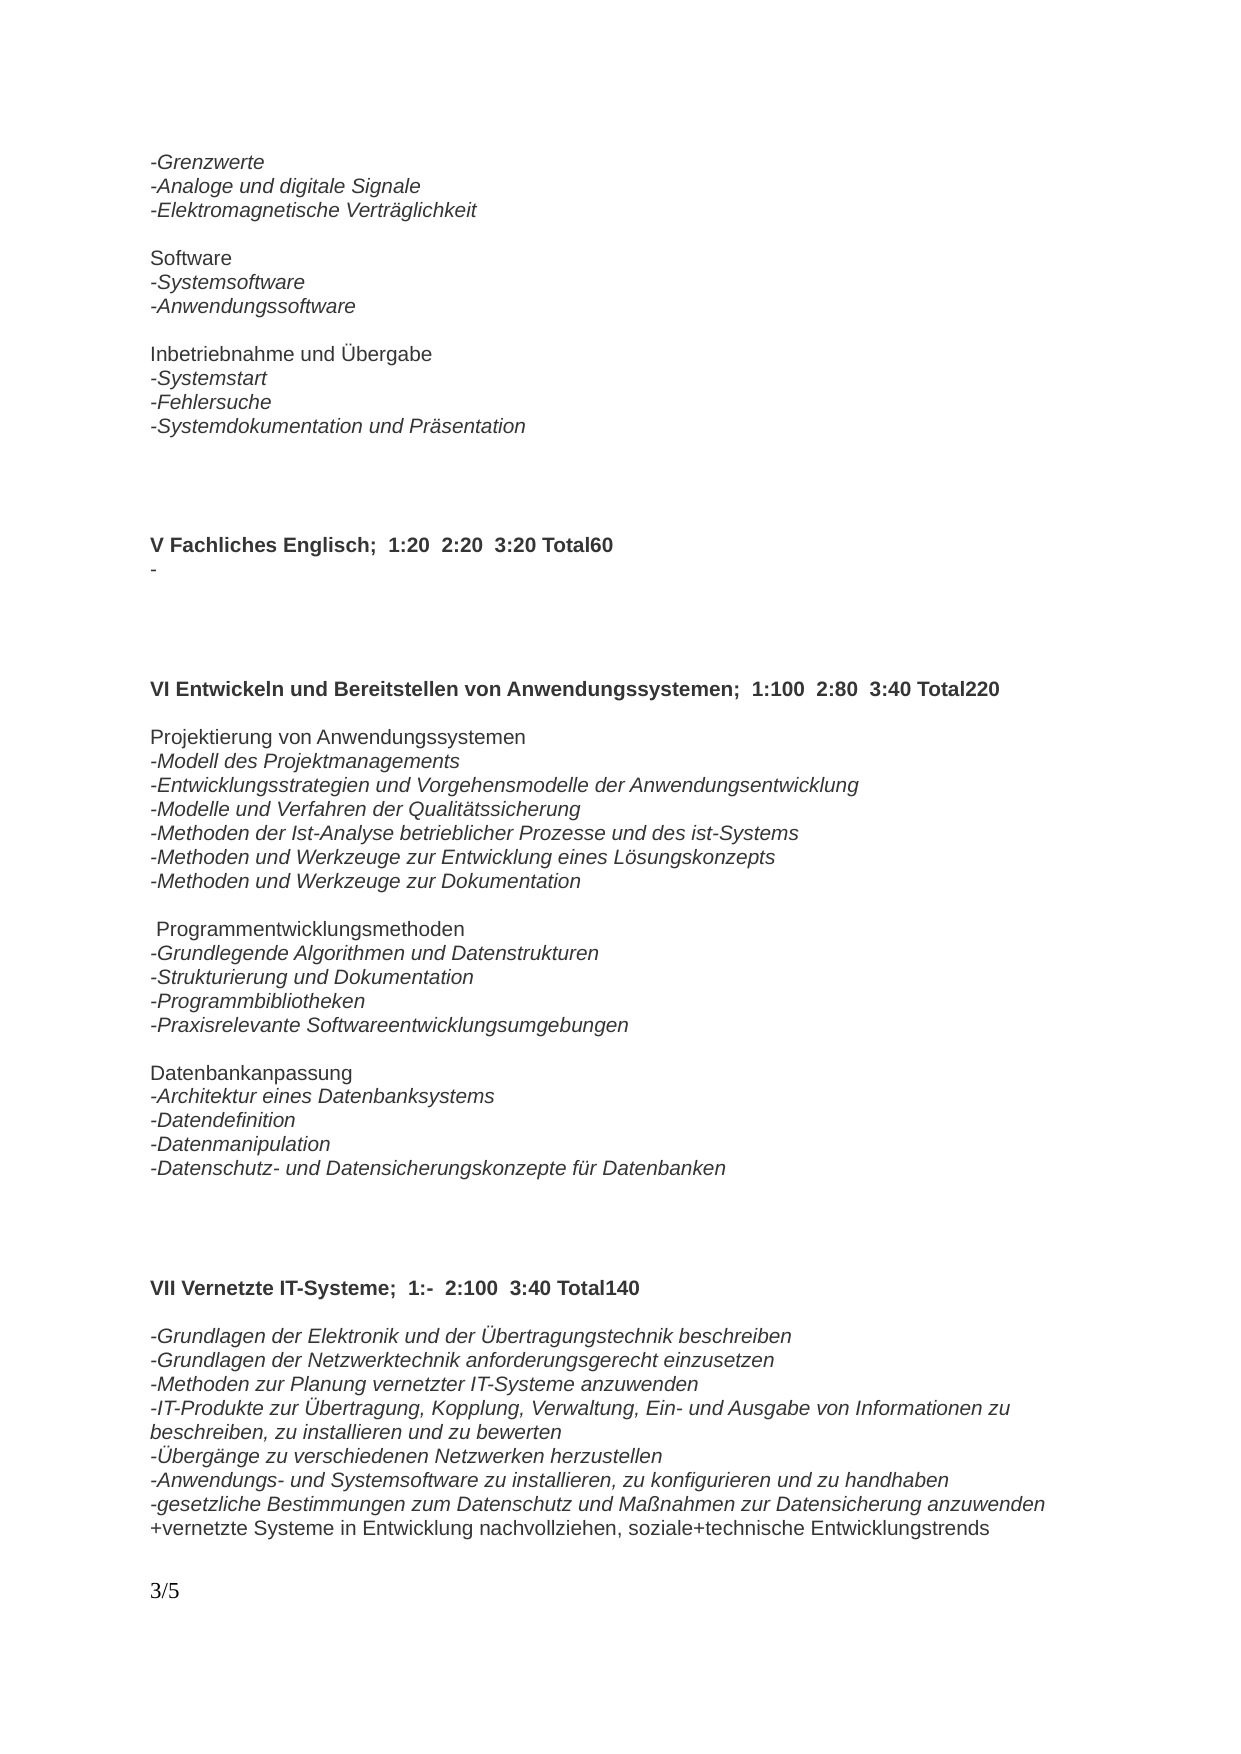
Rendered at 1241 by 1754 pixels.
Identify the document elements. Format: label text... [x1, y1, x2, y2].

text -Datendefinition [150, 1108, 1090, 1132]
text -Modell des Projektmanagements [150, 749, 1090, 773]
text -Fehlersuche [150, 389, 1090, 413]
text -Systemstart [150, 366, 1090, 389]
text -Grenzwerte [150, 150, 1090, 174]
text Datenbankanpassung [150, 1060, 1090, 1084]
text -Methoden und Werkzeuge zur Dokumentation [150, 869, 1090, 893]
text -Methoden und Werkzeuge zur Entwicklung eines Lösungskonzepts [150, 845, 1090, 869]
text -Methoden der Ist-Analyse betrieblicher Prozesse und des ist-Systems [150, 821, 1090, 845]
text -Strukturierung und Dokumentation [150, 964, 1090, 988]
text Software [150, 246, 1090, 270]
text -Architektur eines Datenbanksystems [150, 1084, 1090, 1108]
text -gesetzliche Bestimmungen zum Datenschutz und Maßnahmen zur Datensicherung anzuwenden [150, 1492, 1090, 1516]
text -Entwicklungsstrategien und Vorgehensmodelle der Anwendungsentwicklung [150, 773, 1090, 797]
text VII Vernetzte IT-Systeme; 1:- 2:100 3:40 Total140 [150, 1276, 1090, 1300]
text -Modelle und Verfahren der Qualitätssicherung [150, 797, 1090, 821]
text Inbetriebnahme und Übergabe [150, 342, 1090, 366]
text -Datenschutz- und Datensicherungskonzepte für Datenbanken [150, 1156, 1090, 1180]
text - [150, 557, 1090, 581]
text Projektierung von Anwendungssystemen [150, 725, 1090, 749]
text -Grundlagen der Elektronik und der Übertragungstechnik beschreiben [150, 1324, 1090, 1348]
text -Grundlagen der Netzwerktechnik anforderungsgerecht einzusetzen [150, 1348, 1090, 1372]
text -Datenmanipulation [150, 1132, 1090, 1156]
text -Anwendungssoftware [150, 294, 1090, 318]
text -Programmbibliotheken [150, 988, 1090, 1012]
text VI Entwickeln und Bereitstellen von Anwendungssystemen; 1:100 2:80 3:40 Total220 [150, 677, 1090, 701]
text -Elektromagnetische Verträglichkeit [150, 198, 1090, 222]
text -Übergänge zu verschiedenen Netzwerken herzustellen [150, 1444, 1090, 1468]
text -Anwendungs- und Systemsoftware zu installieren, zu konfigurieren und zu handhaben [150, 1468, 1090, 1492]
text -Systemdokumentation und Präsentation [150, 413, 1090, 437]
text Programmentwicklungsmethoden [150, 917, 1090, 941]
text +vernetzte Systeme in Entwicklung nachvollziehen, soziale+technische Entwicklungstrends [150, 1516, 1090, 1539]
text -Praxisrelevante Softwareentwicklungsumgebungen [150, 1012, 1090, 1036]
text -Systemsoftware [150, 270, 1090, 294]
text V Fachliches Englisch; 1:20 2:20 3:20 Total60 [150, 533, 1090, 557]
text -Methoden zur Planung vernetzter IT-Systeme anzuwenden [150, 1372, 1090, 1396]
text -Grundlegende Algorithmen und Datenstrukturen [150, 941, 1090, 964]
text -IT-Produkte zur Übertragung, Kopplung, Verwaltung, Ein- und Ausgabe von Informationen zu beschreiben, zu installieren und zu bewerten [150, 1396, 1090, 1444]
text -Analoge und digitale Signale [150, 174, 1090, 198]
